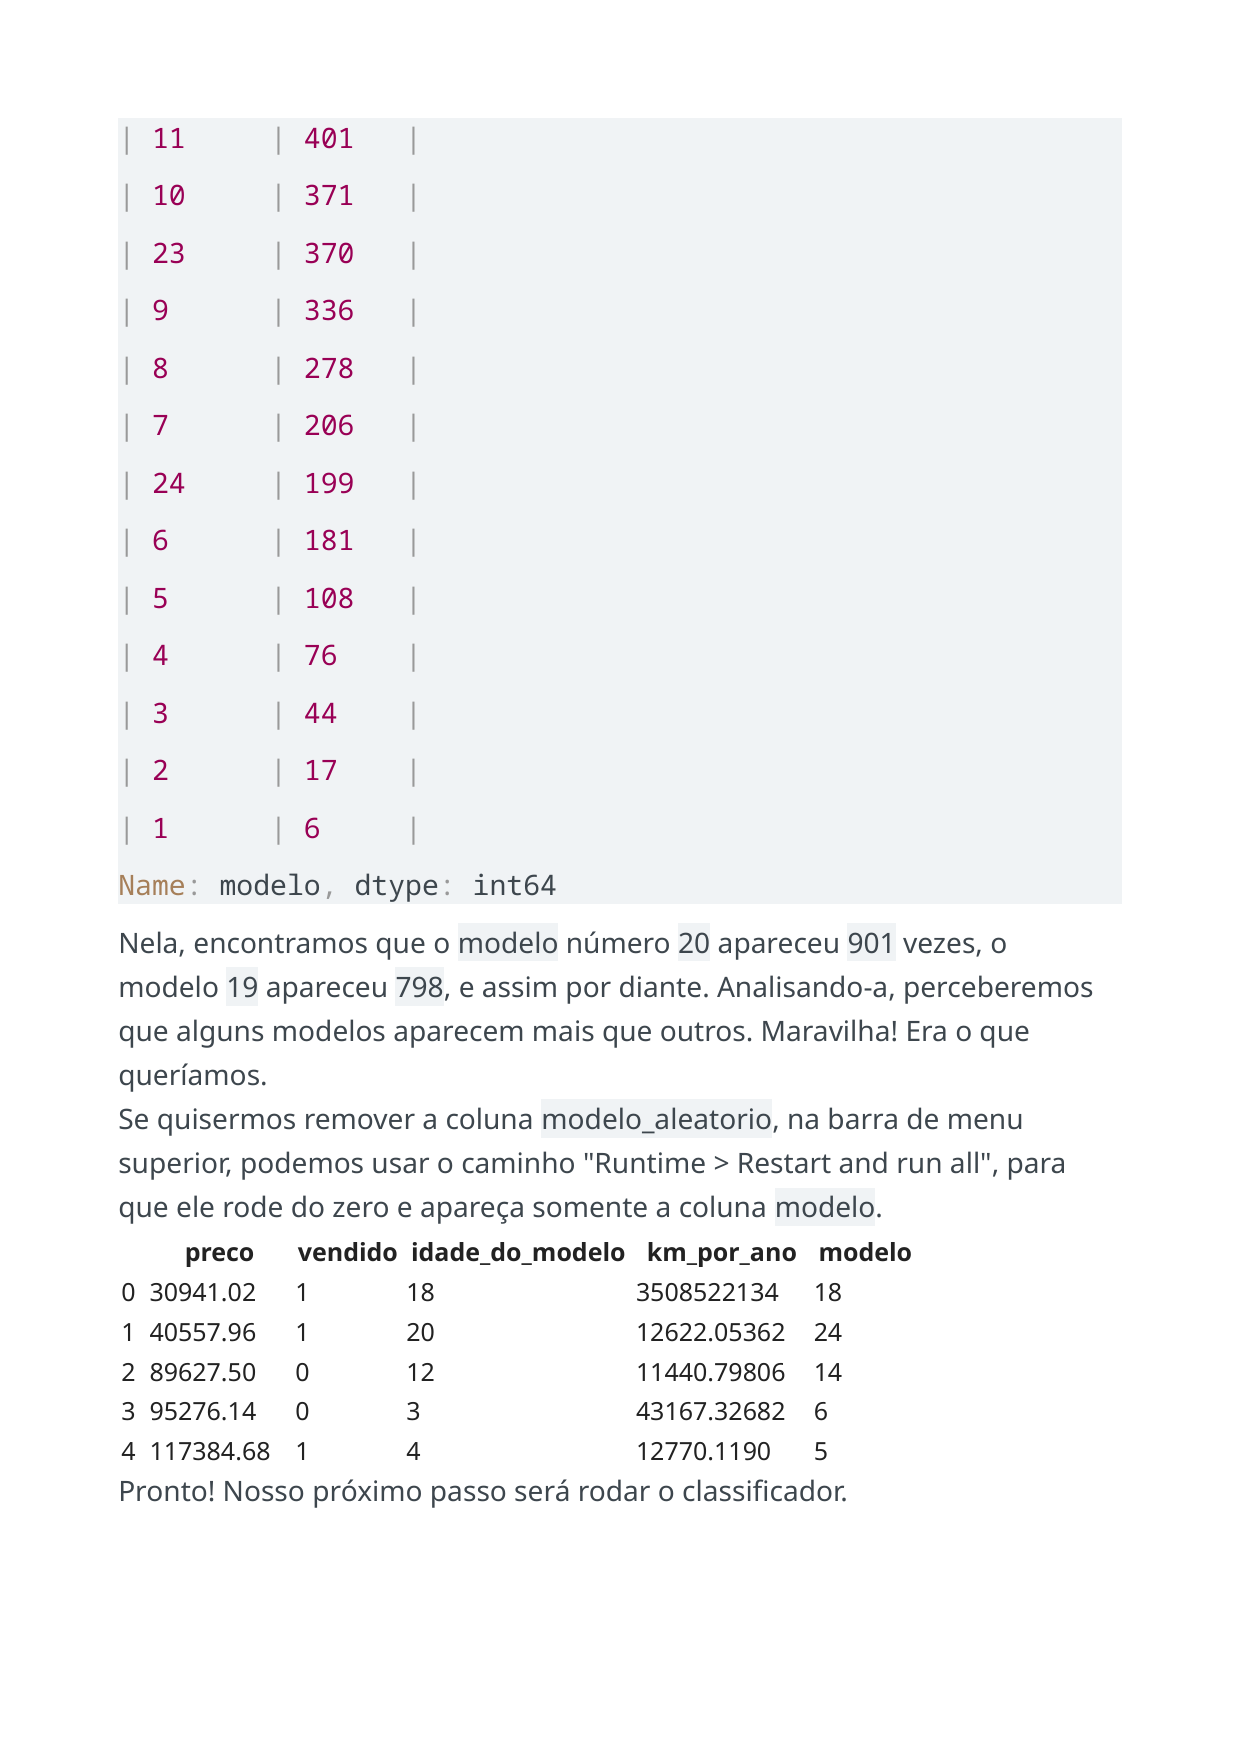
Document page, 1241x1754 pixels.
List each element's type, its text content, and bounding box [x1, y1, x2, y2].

text | 5 | 108 | [118, 578, 1122, 616]
table_cell 1 [118, 1311, 146, 1351]
table_header vendido [292, 1232, 403, 1271]
text Se quisermos remover a coluna modelo_aleatorio, na barra de menu superior, podemos usar o caminho "Runtime > Restart and run all", para que ele rode do zero e apareça somente a coluna modelo. [118, 1099, 1122, 1226]
table_cell 12 [403, 1351, 633, 1391]
table_cell 4 [118, 1431, 146, 1471]
table_header [118, 1232, 146, 1271]
text | 24 | 199 | [118, 463, 1122, 501]
table_cell 3 [403, 1391, 633, 1431]
table_cell 14 [811, 1351, 919, 1391]
table_cell 95276.14 [146, 1391, 292, 1431]
text | 9 | 336 | [118, 291, 1122, 329]
text | 2 | 17 | [118, 751, 1122, 789]
table_header km_por_ano [633, 1232, 811, 1271]
table_cell 40557.96 [146, 1311, 292, 1351]
table_cell 0 [292, 1351, 403, 1391]
table_cell 11440.79806 [633, 1351, 811, 1391]
table_cell 0 [292, 1391, 403, 1431]
text | 23 | 370 | [118, 233, 1122, 271]
table_cell 24 [811, 1311, 919, 1351]
text | 1 | 6 | [118, 808, 1122, 846]
text | 3 | 44 | [118, 693, 1122, 731]
table_cell 30941.02 [146, 1271, 292, 1311]
table_cell 5 [811, 1431, 919, 1471]
table_cell 1 [292, 1431, 403, 1471]
table_cell 12770.1190 [633, 1431, 811, 1471]
text | 6 | 181 | [118, 521, 1122, 559]
table_cell 1 [292, 1311, 403, 1351]
table_header idade_do_modelo [403, 1232, 633, 1271]
table_cell 12622.05362 [633, 1311, 811, 1351]
table_cell 0 [118, 1271, 146, 1311]
table_cell 117384.68 [146, 1431, 292, 1471]
text | 4 | 76 | [118, 636, 1122, 674]
table_cell 4 [403, 1431, 633, 1471]
text | 11 | 401 | [118, 118, 1122, 156]
table_cell 1 [292, 1271, 403, 1311]
table_cell 18 [811, 1271, 919, 1311]
table_cell 3 [118, 1391, 146, 1431]
table_cell 3508522134 [633, 1271, 811, 1311]
table_header modelo [811, 1232, 919, 1271]
text | 10 | 371 | [118, 176, 1122, 214]
text Pronto! Nosso próximo passo será rodar o classificador. [118, 1471, 1122, 1509]
table_cell 43167.32682 [633, 1391, 811, 1431]
table_cell 20 [403, 1311, 633, 1351]
table_header preco [146, 1232, 292, 1271]
text Nela, encontramos que o modelo número 20 apareceu 901 vezes, o modelo 19 apareceu 798, e assim por diante. Analisando-a, perceberemos que alguns modelos aparecem mais que outros. Maravilha! Era o que queríamos. [118, 923, 1122, 1094]
text | 7 | 206 | [118, 406, 1122, 444]
text | 8 | 278 | [118, 348, 1122, 386]
table_cell 89627.50 [146, 1351, 292, 1391]
text Name: modelo, dtype: int64 [118, 866, 1122, 904]
table_cell 2 [118, 1351, 146, 1391]
table_cell 6 [811, 1391, 919, 1431]
table_cell 18 [403, 1271, 633, 1311]
